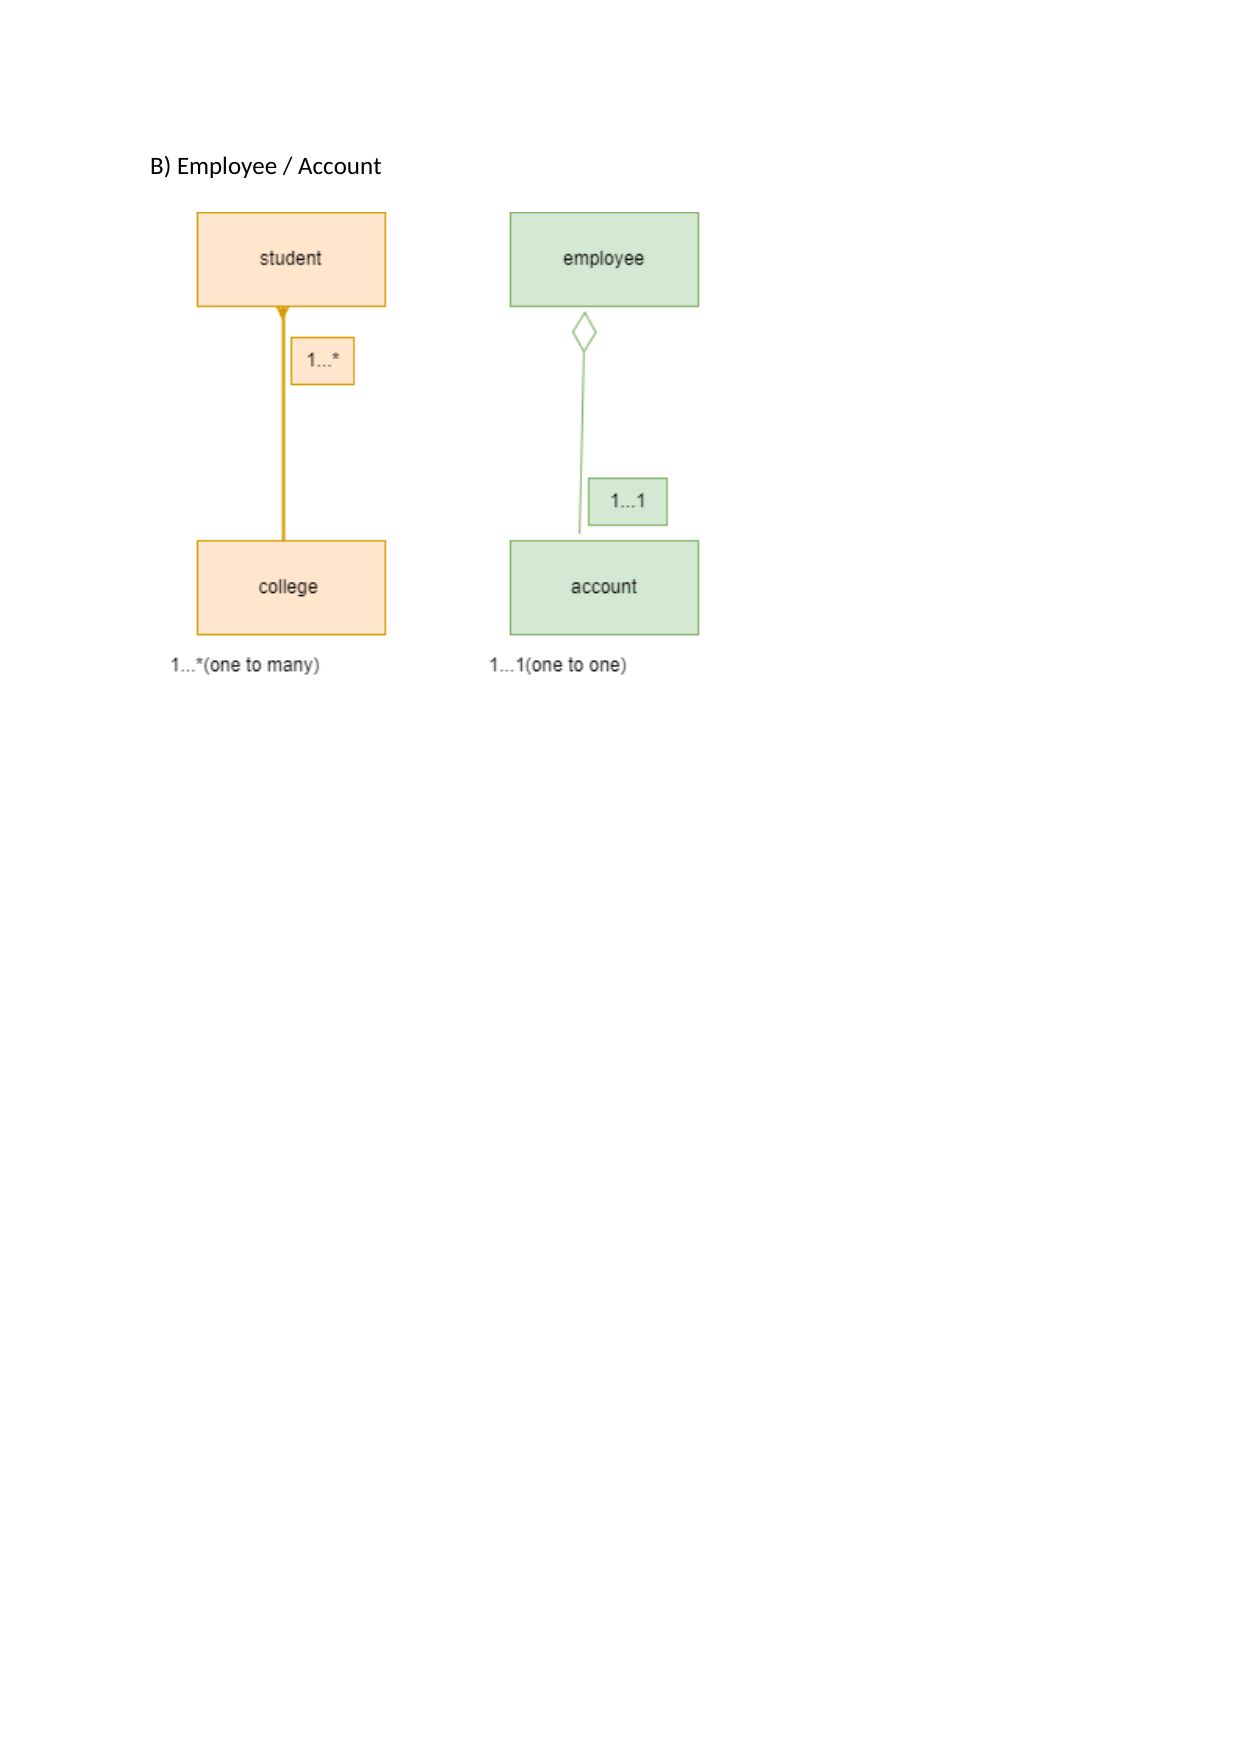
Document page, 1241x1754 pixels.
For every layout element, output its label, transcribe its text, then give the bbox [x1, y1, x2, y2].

text B) Employee / Account [150, 150, 1090, 692]
